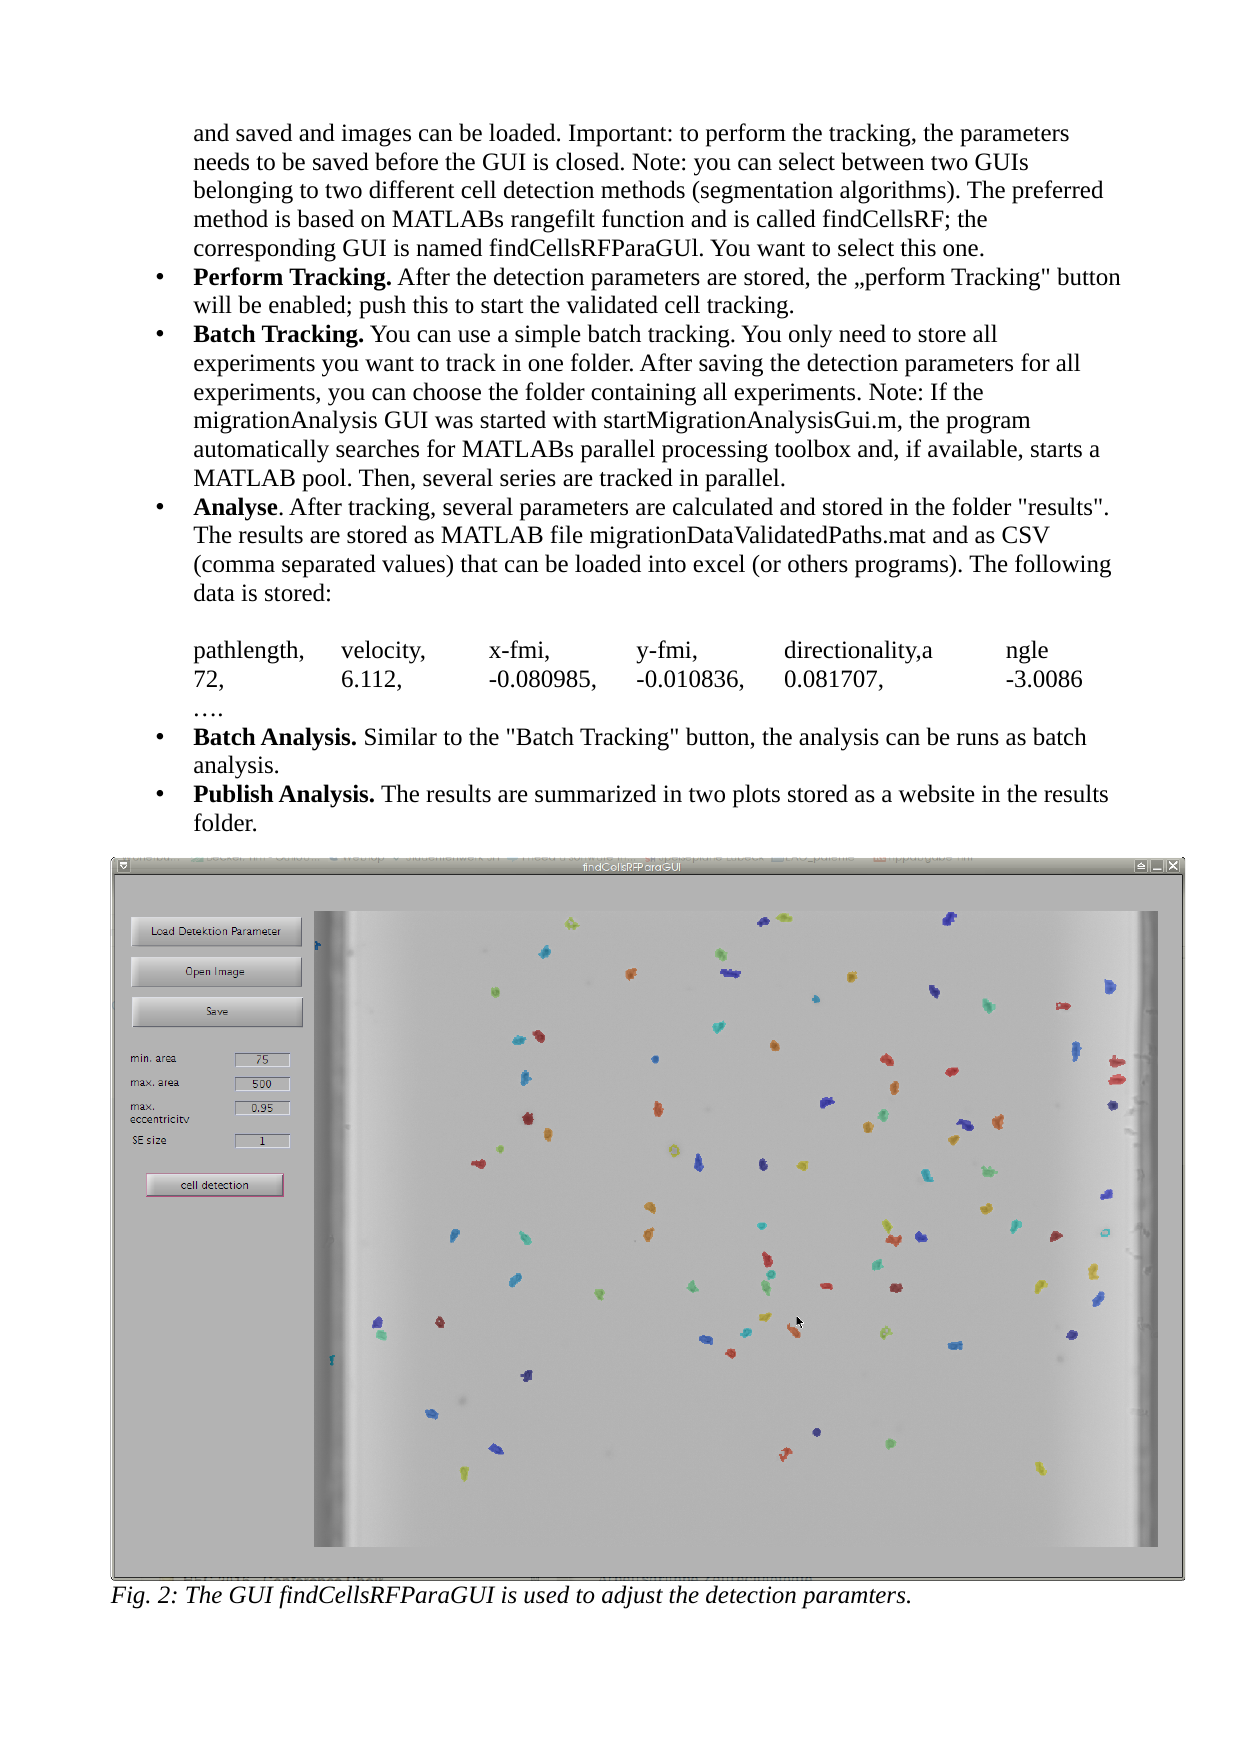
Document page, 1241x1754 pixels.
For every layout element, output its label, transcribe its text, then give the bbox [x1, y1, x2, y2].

list Batch Analysis. Similar to the "Batch Tracking" button, the analysis can be runs as batch analysis. [156, 722, 1122, 779]
list pathlength, velocity, x-fmi, y-fmi, directionality,a ngle [156, 636, 1122, 664]
text …. [192, 693, 1122, 722]
list and saved and images can be loaded. Important: to perform the tracking, the parameters needs to be saved before the GUI is closed. Note: you can select between two GUIs belonging to two different cell detection methods (segmentation algorithms). The preferred method is based on MATLABs rangefilt function and is called findCellsRF; the corresponding GUI is named findCellsRFParaGUl. You want to select this one. [156, 118, 1122, 262]
list Publish Analysis. The results are summarized in two plots stored as a website in the results folder. [156, 779, 1122, 837]
list 72, 6.112, -0.080985, -0.010836, 0.081707, -3.0086 [156, 664, 1122, 693]
list Batch Tracking. You can use a simple batch tracking. You only need to store all experiments you want to track in one folder. After saving the detection parameters for all experiments, you can choose the folder containing all experiments. Note: If the migrationAnalysis GUI was started with startMigrationAnalysisGui.m, the program automatically searches for MATLABs parallel processing toolbox and, if available, starts a MATLAB pool. Then, several series are tracked in parallel. [156, 319, 1122, 492]
picture [110, 857, 1186, 1581]
list The results are stored as MATLAB file migrationDataValidatedPaths.mat and as CSV (comma separated values) that can be loaded into excel (or others programs). The following data is stored: [156, 521, 1122, 607]
list Analyse. After tracking, several parameters are calculated and stored in the folder "results". [156, 492, 1122, 521]
text Fig. 2: The GUI findCellsRFParaGUI is used to adjust the detection paramters. [111, 1581, 1185, 1609]
list Perform Tracking. After the detection parameters are stored, the „perform Tracking" button will be enabled; push this to start the validated cell tracking. [156, 262, 1122, 319]
